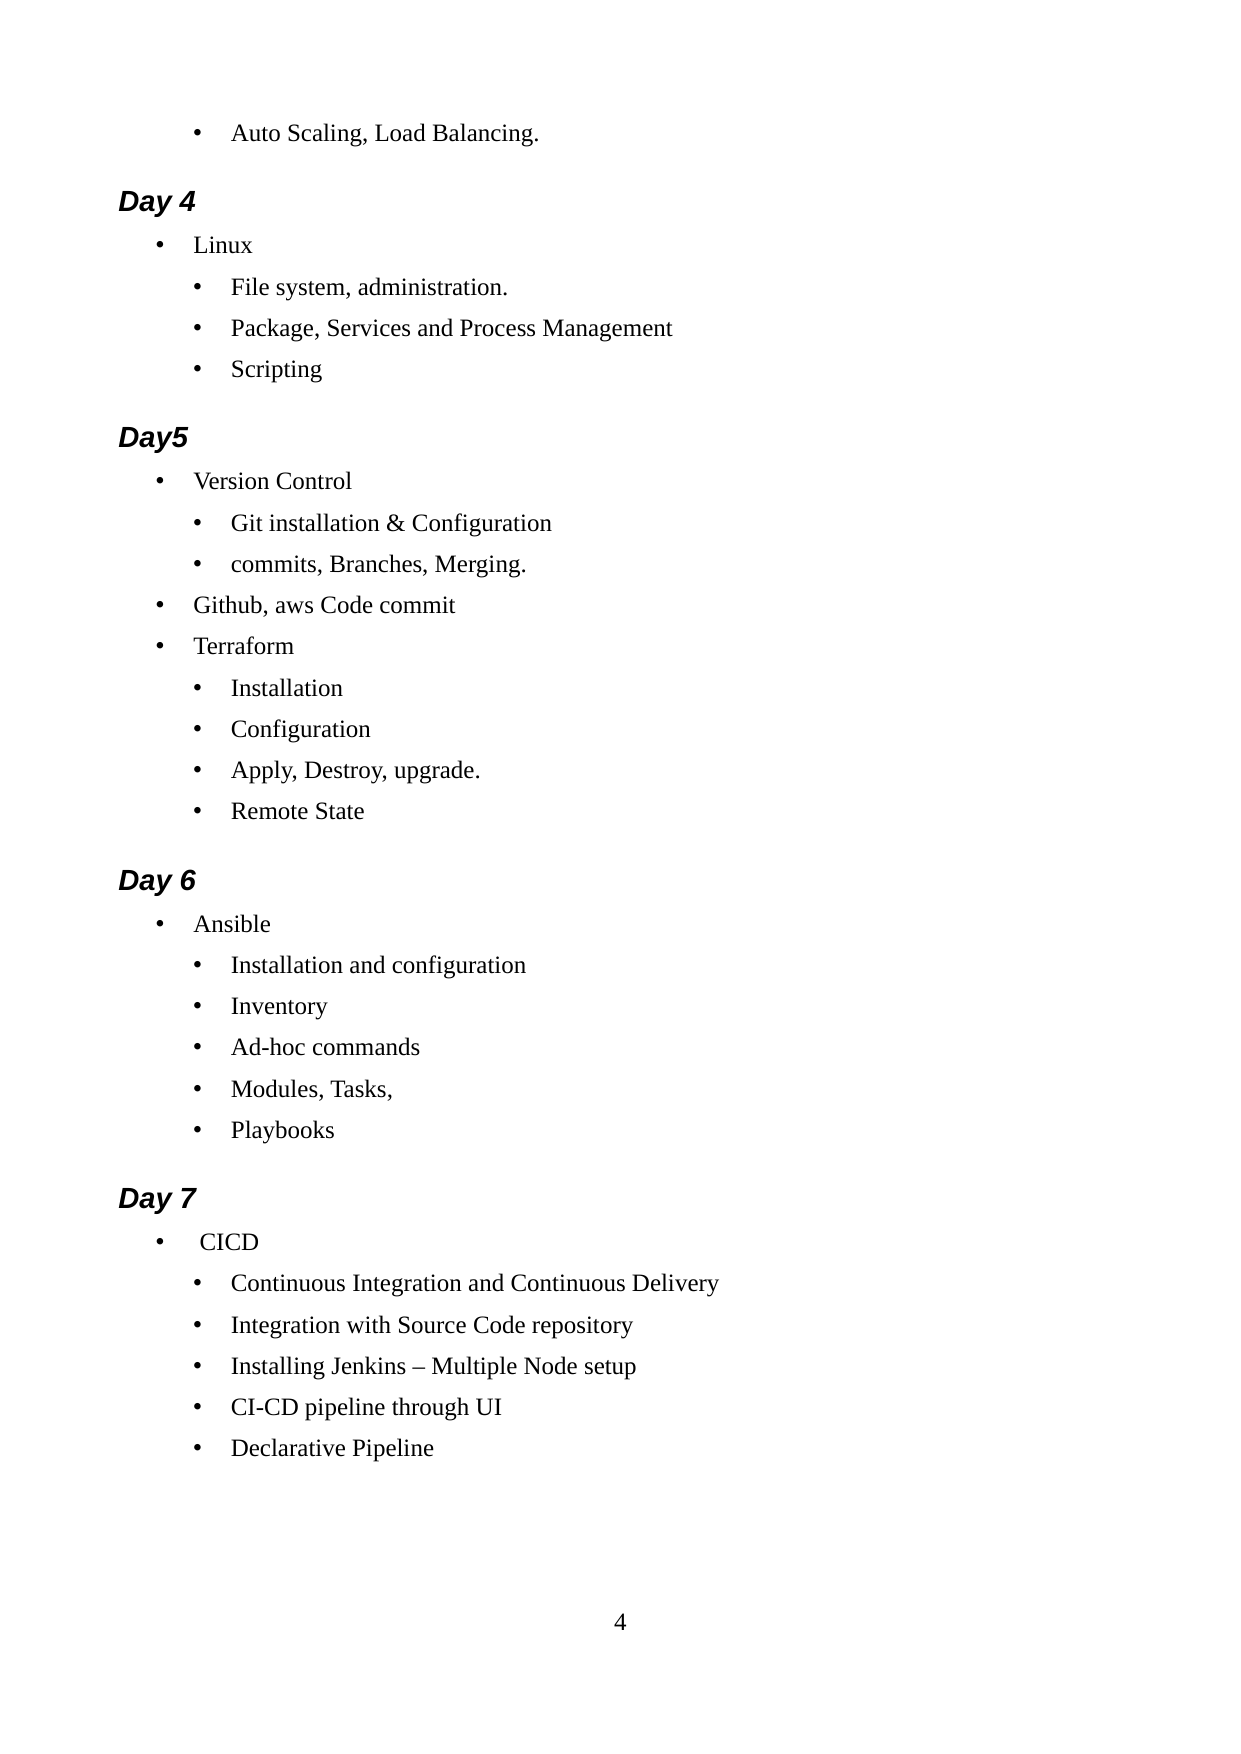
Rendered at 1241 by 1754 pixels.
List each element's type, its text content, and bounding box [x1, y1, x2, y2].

list CICD [156, 1227, 1122, 1256]
list Ad-hoc commands [193, 1032, 1122, 1061]
list Auto Scaling, Load Balancing. [193, 118, 1122, 147]
subtitle Day 7 [118, 1181, 1122, 1215]
list Playbooks [193, 1115, 1122, 1144]
list Remote State [193, 796, 1122, 825]
list Ansible [156, 909, 1122, 937]
list Github, aws Code commit [156, 590, 1122, 619]
list CI-CD pipeline through UI [193, 1392, 1122, 1421]
list Installing Jenkins – Multiple Node setup [193, 1351, 1122, 1380]
subtitle Day5 [118, 420, 1122, 454]
list Git installation & Configuration [193, 508, 1122, 536]
list Installation [193, 673, 1122, 701]
list Installation and configuration [193, 950, 1122, 979]
list Linux [156, 230, 1122, 259]
list Version Control [156, 466, 1122, 495]
list Terraform [156, 631, 1122, 660]
list Declarative Pipeline [193, 1433, 1122, 1462]
list Modules, Tasks, [193, 1074, 1122, 1102]
list Scripting [193, 354, 1122, 383]
list Inventory [193, 991, 1122, 1020]
list Apply, Destroy, upgrade. [193, 755, 1122, 784]
list Integration with Source Code repository [193, 1310, 1122, 1338]
subtitle Day 6 [118, 863, 1122, 896]
subtitle Day 4 [118, 184, 1122, 218]
list Continuous Integration and Continuous Delivery [193, 1268, 1122, 1297]
list File system, administration. [193, 272, 1122, 300]
list commits, Branches, Merging. [193, 549, 1122, 578]
list Configuration [193, 714, 1122, 743]
list Package, Services and Process Management [193, 313, 1122, 342]
